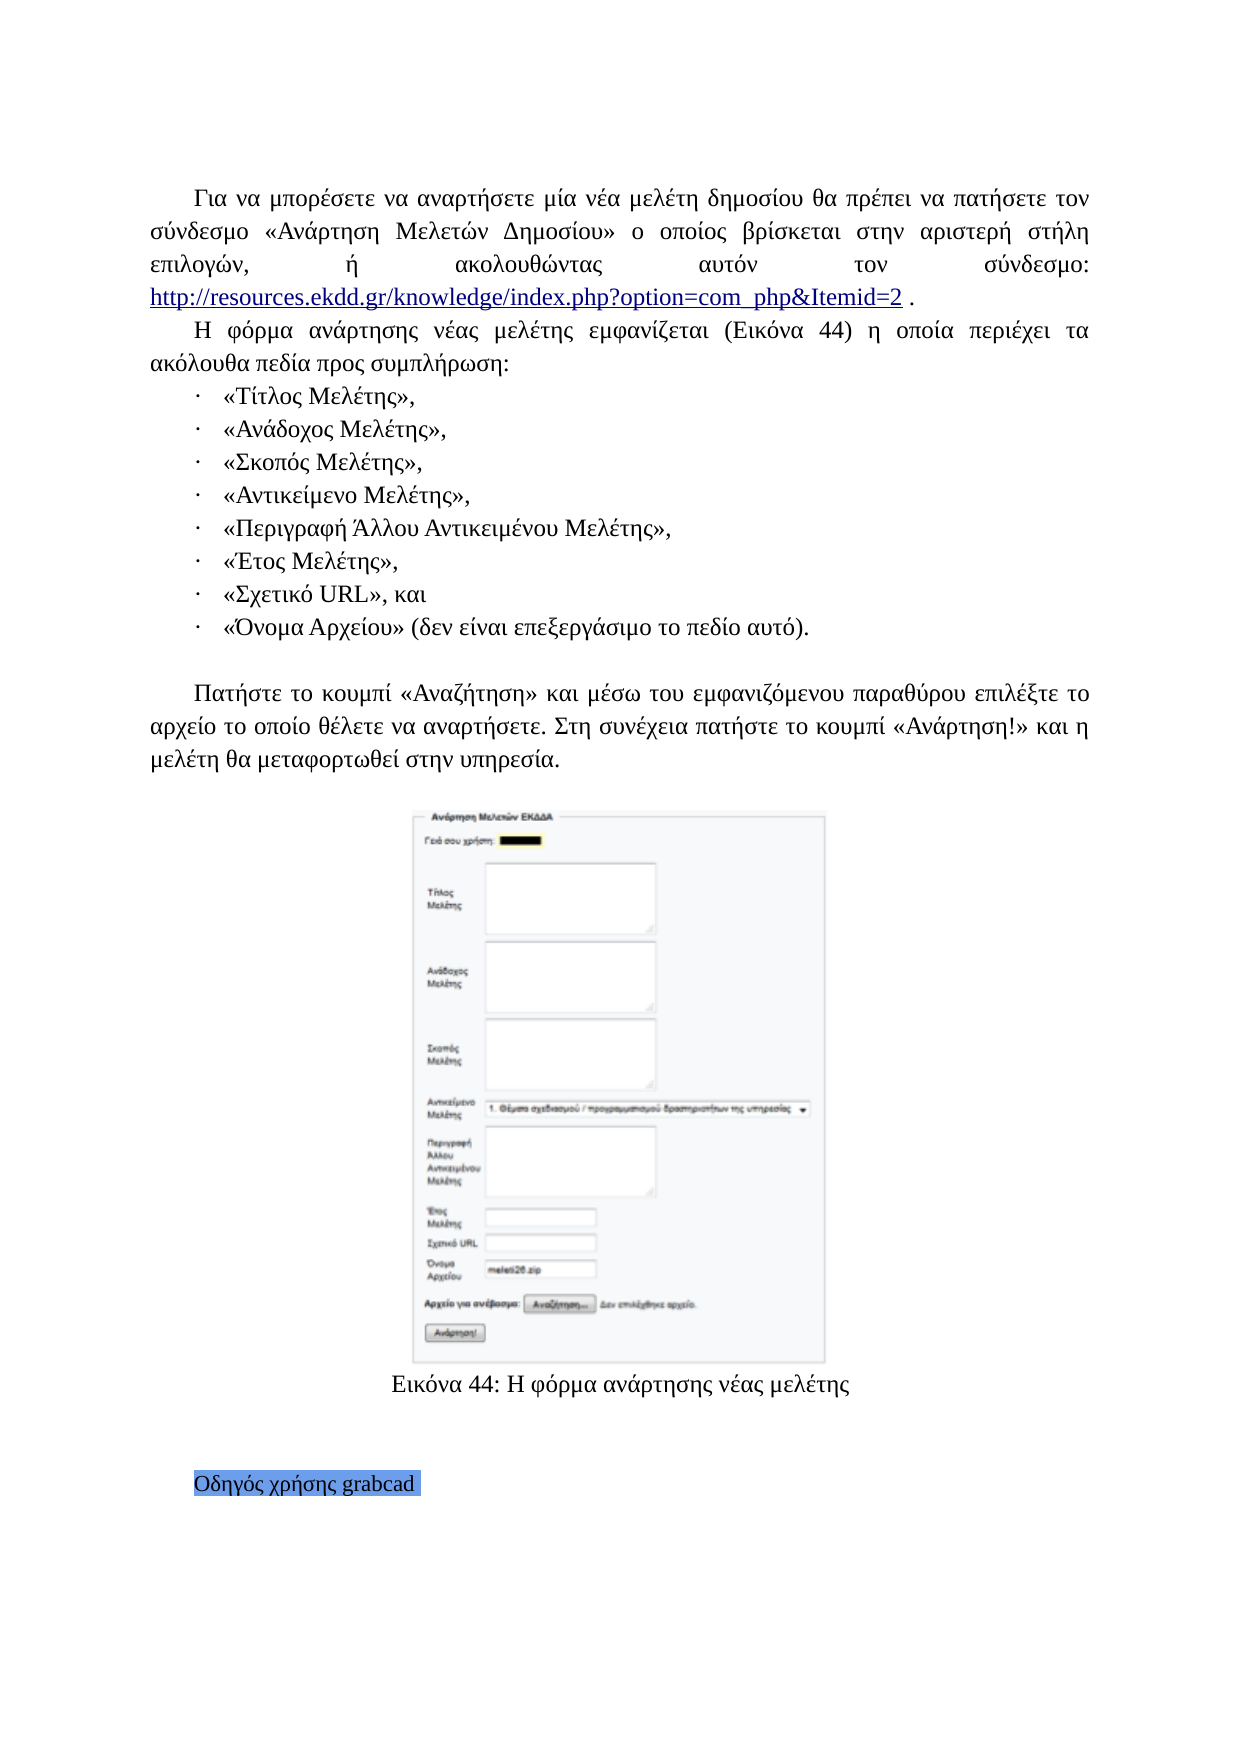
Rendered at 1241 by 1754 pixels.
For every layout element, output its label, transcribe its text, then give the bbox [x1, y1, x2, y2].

text Οδηγός χρήσης grabcad [150, 1468, 1091, 1497]
text Η φόρμα ανάρτησης νέας μελέτης εμφανίζεται (Εικόνα 44) η οποία περιέχει τα ακόλουθα πεδία προς συμπλήρωση: [150, 315, 1091, 377]
text · «Τίτλος Μελέτης», [194, 381, 1091, 410]
text · «Όνομα Αρχείου» (δεν είναι επεξεργάσιμο το πεδίο αυτό). [194, 612, 1091, 641]
text · «Έτος Μελέτης», [194, 546, 1091, 575]
text · «Σκοπός Μελέτης», [194, 447, 1091, 476]
text · «Περιγραφή Άλλου Αντικειμένου Μελέτης», [194, 513, 1091, 542]
text · «Ανάδοχος Μελέτης», [194, 414, 1091, 443]
text Για να μπορέσετε να αναρτήσετε μία νέα μελέτη δημοσίου θα πρέπει να πατήσετε τον σύνδεσμο «Ανάρτηση Μελετών Δημοσίου» ο οποίος βρίσκεται στην αριστερή στήλη επιλογών, ή ακολουθώντας αυτόν τον σύνδεσμο: http://resources.ekdd.gr/knowledge/index.php?option=com_php&Itemid=2 . [150, 183, 1091, 311]
text Εικόνα 44: Η φόρμα ανάρτησης νέας μελέτης [150, 1369, 1091, 1398]
text · «Σχετικό URL», και [194, 579, 1091, 608]
text · «Αντικείμενο Μελέτης», [194, 480, 1091, 509]
text Πατήστε το κουμπί «Αναζήτηση» και μέσω του εμφανιζόμενου παραθύρου επιλέξτε το αρχείο το οποίο θέλετε να αναρτήσετε. Στη συνέχεια πατήστε το κουμπί «Ανάρτηση!» και η μελέτη θα μεταφορτωθεί στην υπηρεσία. [150, 678, 1091, 773]
